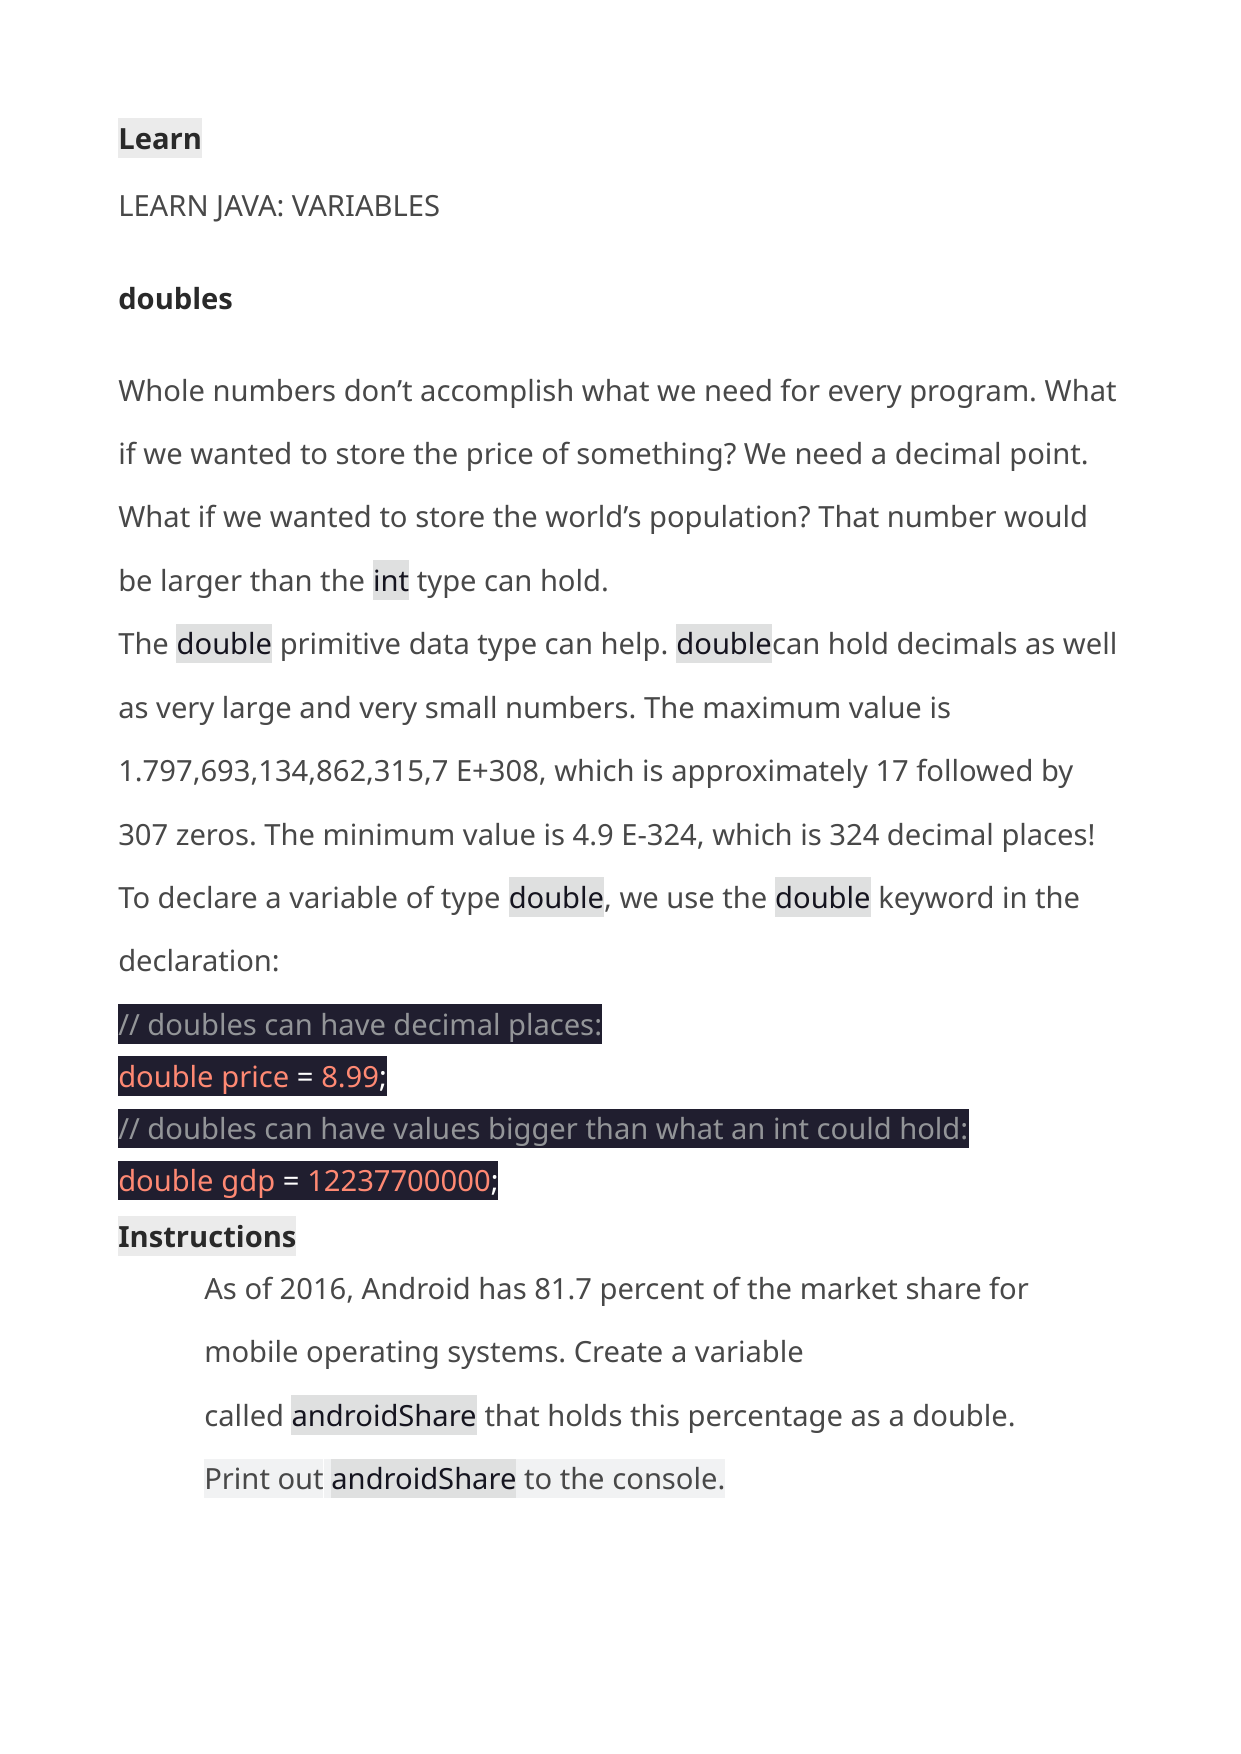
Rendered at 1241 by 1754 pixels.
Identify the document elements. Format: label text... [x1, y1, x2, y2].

text The double primitive data type can help. doublecan hold decimals as well as very large and very small numbers. The maximum value is 1.797,693,134,862,315,7 E+308, which is approximately 17 followed by 307 zeros. The minimum value is 4.9 E-324, which is 324 decimal places! [118, 623, 1122, 853]
text // doubles can have values bigger than what an int could hold: [118, 1108, 1122, 1148]
text Whole numbers don’t accomplish what we need for every program. What if we wanted to store the price of something? We need a decimal point. What if we wanted to store the world’s population? That number would be larger than the int type can hold. [118, 370, 1122, 600]
text To declare a variable of type double, we use the double keyword in the declaration: [118, 877, 1122, 980]
text Print out androidShare to the console. [204, 1458, 1122, 1498]
subtitle doubles [118, 278, 1122, 318]
text // doubles can have decimal places: [118, 1004, 1122, 1044]
text double price = 8.99; [118, 1056, 1122, 1096]
text double gdp = 12237700000; [118, 1161, 1122, 1200]
text Instructions [118, 1214, 1122, 1256]
text LEARN JAVA: VARIABLES [118, 186, 1122, 225]
text As of 2016, Android has 81.7 percent of the market share for mobile operating systems. Create a variable called androidShare that holds this percentage as a double. [204, 1268, 1122, 1435]
text Learn [118, 118, 1122, 158]
